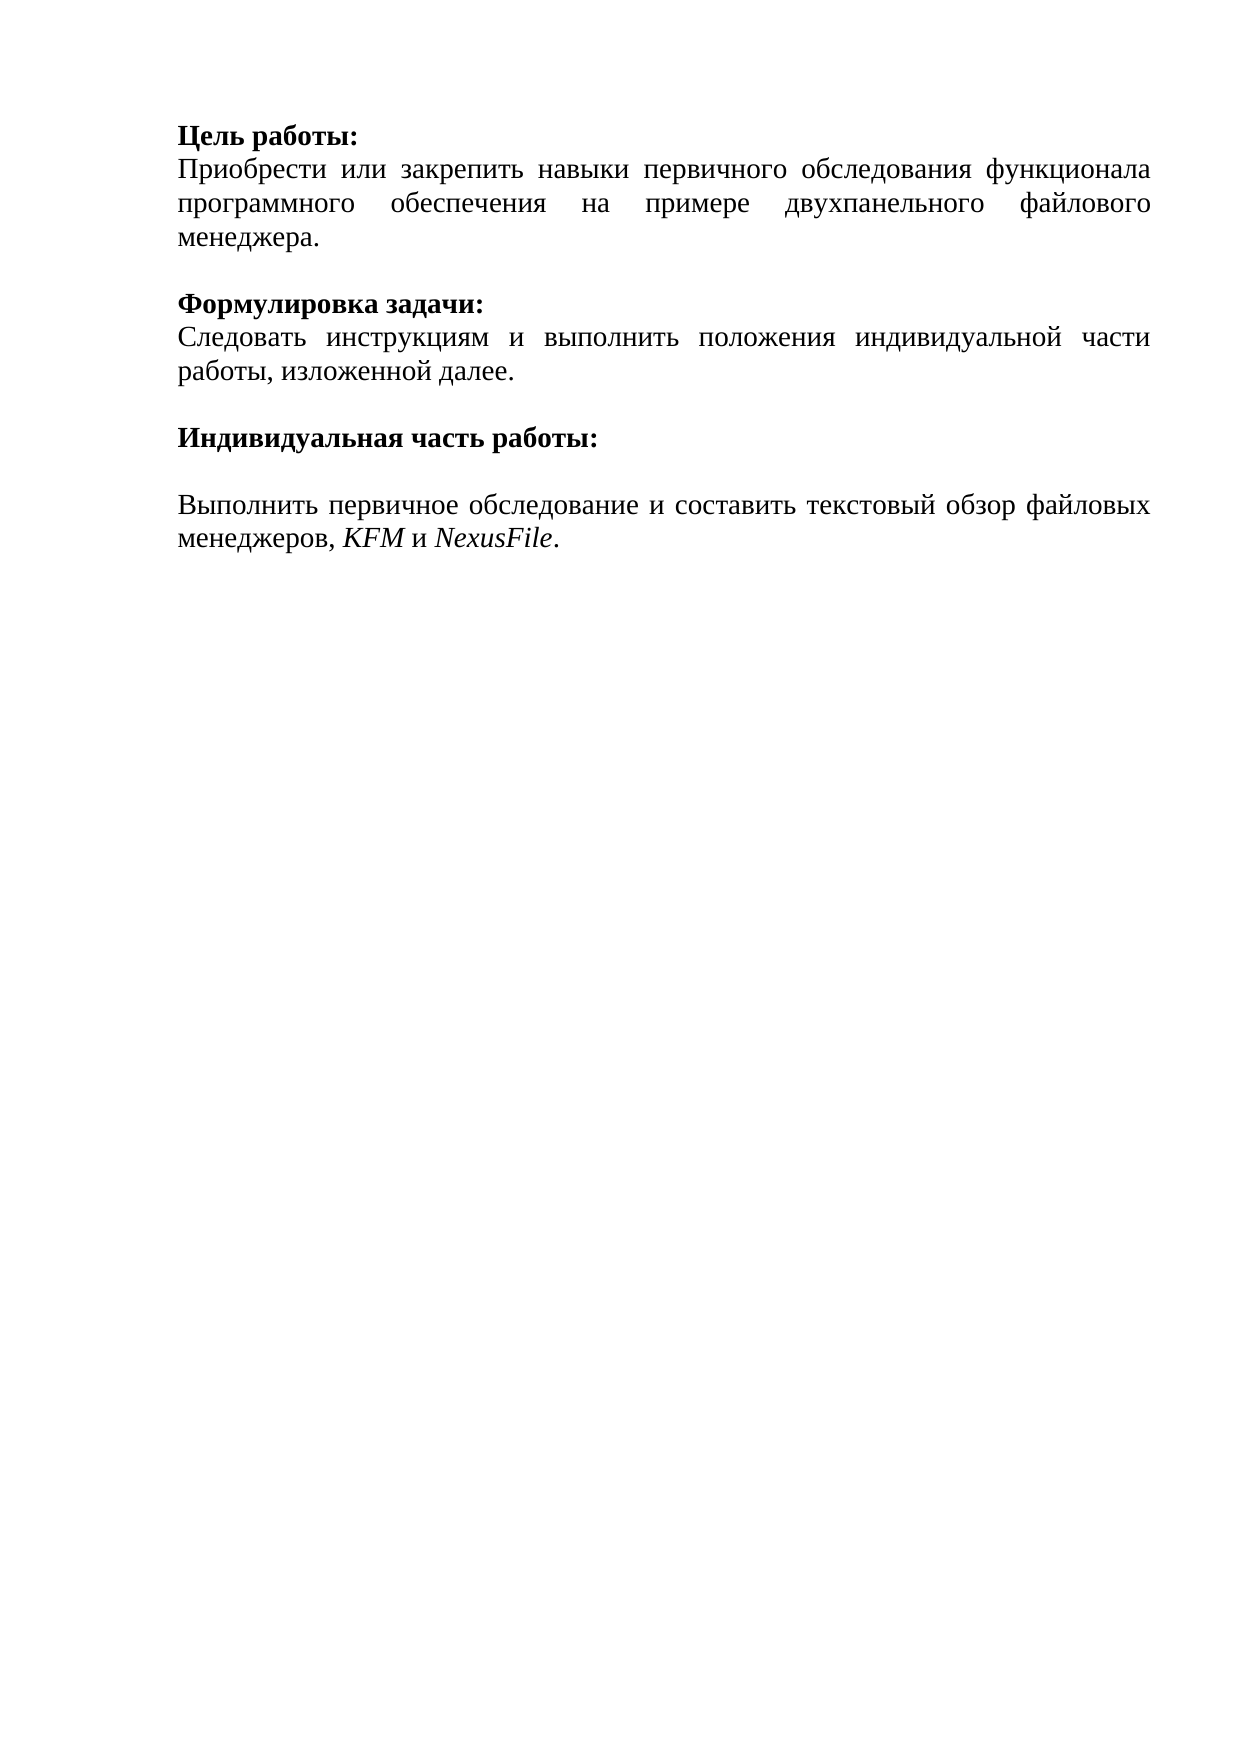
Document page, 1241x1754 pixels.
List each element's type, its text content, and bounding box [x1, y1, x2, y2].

text Приобрести или закрепить навыки первичного обследования функционала программного обеспечения на примере двухпанельного файлового менеджера. [177, 152, 1152, 252]
text Индивидуальная часть работы: [177, 420, 1152, 453]
text Выполнить первичное обследование и составить текстовый обзор файловых менеджеров, KFM и NexusFile. [177, 487, 1152, 554]
text Формулировка задачи: [177, 286, 1152, 319]
text Цель работы: [177, 118, 1152, 152]
text Следовать инструкциям и выполнить положения индивидуальной части работы, изложенной далее. [177, 319, 1152, 386]
